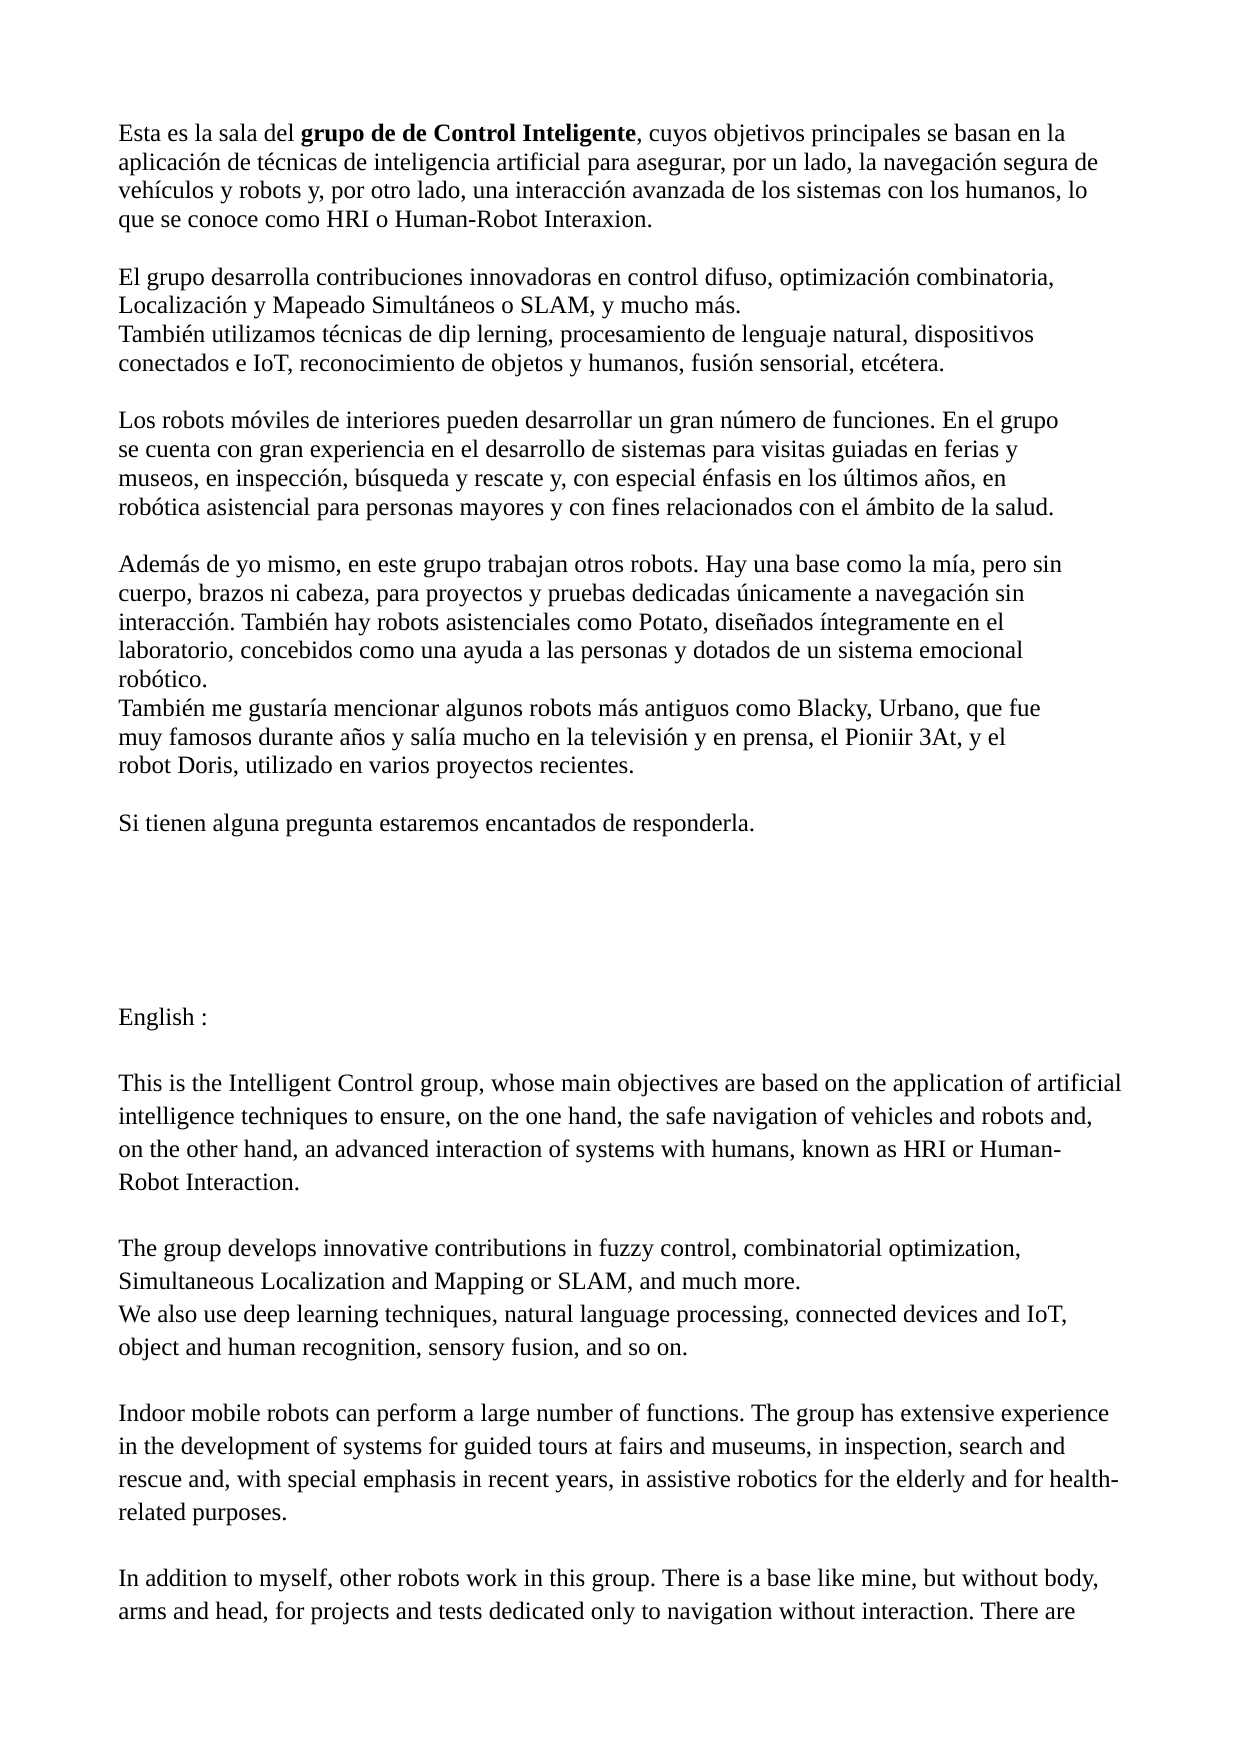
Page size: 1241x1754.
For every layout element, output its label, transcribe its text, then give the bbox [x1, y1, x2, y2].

text También me gustaría mencionar algunos robots más antiguos como Blacky, Urbano, que fue muy famosos durante años y salía mucho en la televisión y en prensa, el Pioniir 3At, y el robot Doris, utilizado en varios proyectos recientes. [118, 693, 1063, 779]
text También utilizamos técnicas de dip lerning, procesamiento de lenguaje natural, dispositivos conectados e IoT, reconocimiento de objetos y humanos, fusión sensorial, etcétera. [118, 319, 1063, 377]
text We also use deep learning techniques, natural language processing, connected devices and IoT, object and human recognition, sensory fusion, and so on. [118, 1299, 1122, 1361]
text English : [118, 1002, 1122, 1031]
text In addition to myself, other robots work in this group. There is a base like mine, but without body, arms and head, for projects and tests dedicated only to navigation without interaction. There are [118, 1563, 1122, 1625]
text This is the Intelligent Control group, whose main objectives are based on the application of artificial intelligence techniques to ensure, on the one hand, the safe navigation of vehicles and robots and, on the other hand, an advanced interaction of systems with humans, known as HRI or Human-Robot Interaction. [118, 1068, 1122, 1196]
text Esta es la sala del grupo de de Control Inteligente, cuyos objetivos principales se basan en la aplicación de técnicas de inteligencia artificial para asegurar, por un lado, la navegación segura de vehículos y robots y, por otro lado, una interacción avanzada de los sistemas con los humanos, lo que se conoce como HRI o Human-Robot Interaxion. [118, 118, 1122, 233]
text The group develops innovative contributions in fuzzy control, combinatorial optimization, Simultaneous Localization and Mapping or SLAM, and much more. [118, 1233, 1122, 1295]
text Además de yo mismo, en este grupo trabajan otros robots. Hay una base como la mía, pero sin cuerpo, brazos ni cabeza, para proyectos y pruebas dedicadas únicamente a navegación sin interacción. También hay robots asistenciales como Potato, diseñados íntegramente en el laboratorio, concebidos como una ayuda a las personas y dotados de un sistema emocional robótico. [118, 549, 1063, 693]
text El grupo desarrolla contribuciones innovadoras en control difuso, optimización combinatoria, Localización y Mapeado Simultáneos o SLAM, y mucho más. [118, 262, 1063, 319]
text Los robots móviles de interiores pueden desarrollar un gran número de funciones. En el grupo se cuenta con gran experiencia en el desarrollo de sistemas para visitas guiadas en ferias y museos, en inspección, búsqueda y rescate y, con especial énfasis en los últimos años, en robótica asistencial para personas mayores y con fines relacionados con el ámbito de la salud. [118, 406, 1063, 521]
text Si tienen alguna pregunta estaremos encantados de responderla. [118, 808, 1063, 837]
text Indoor mobile robots can perform a large number of functions. The group has extensive experience in the development of systems for guided tours at fairs and museums, in inspection, search and rescue and, with special emphasis in recent years, in assistive robotics for the elderly and for health-related purposes. [118, 1398, 1122, 1526]
